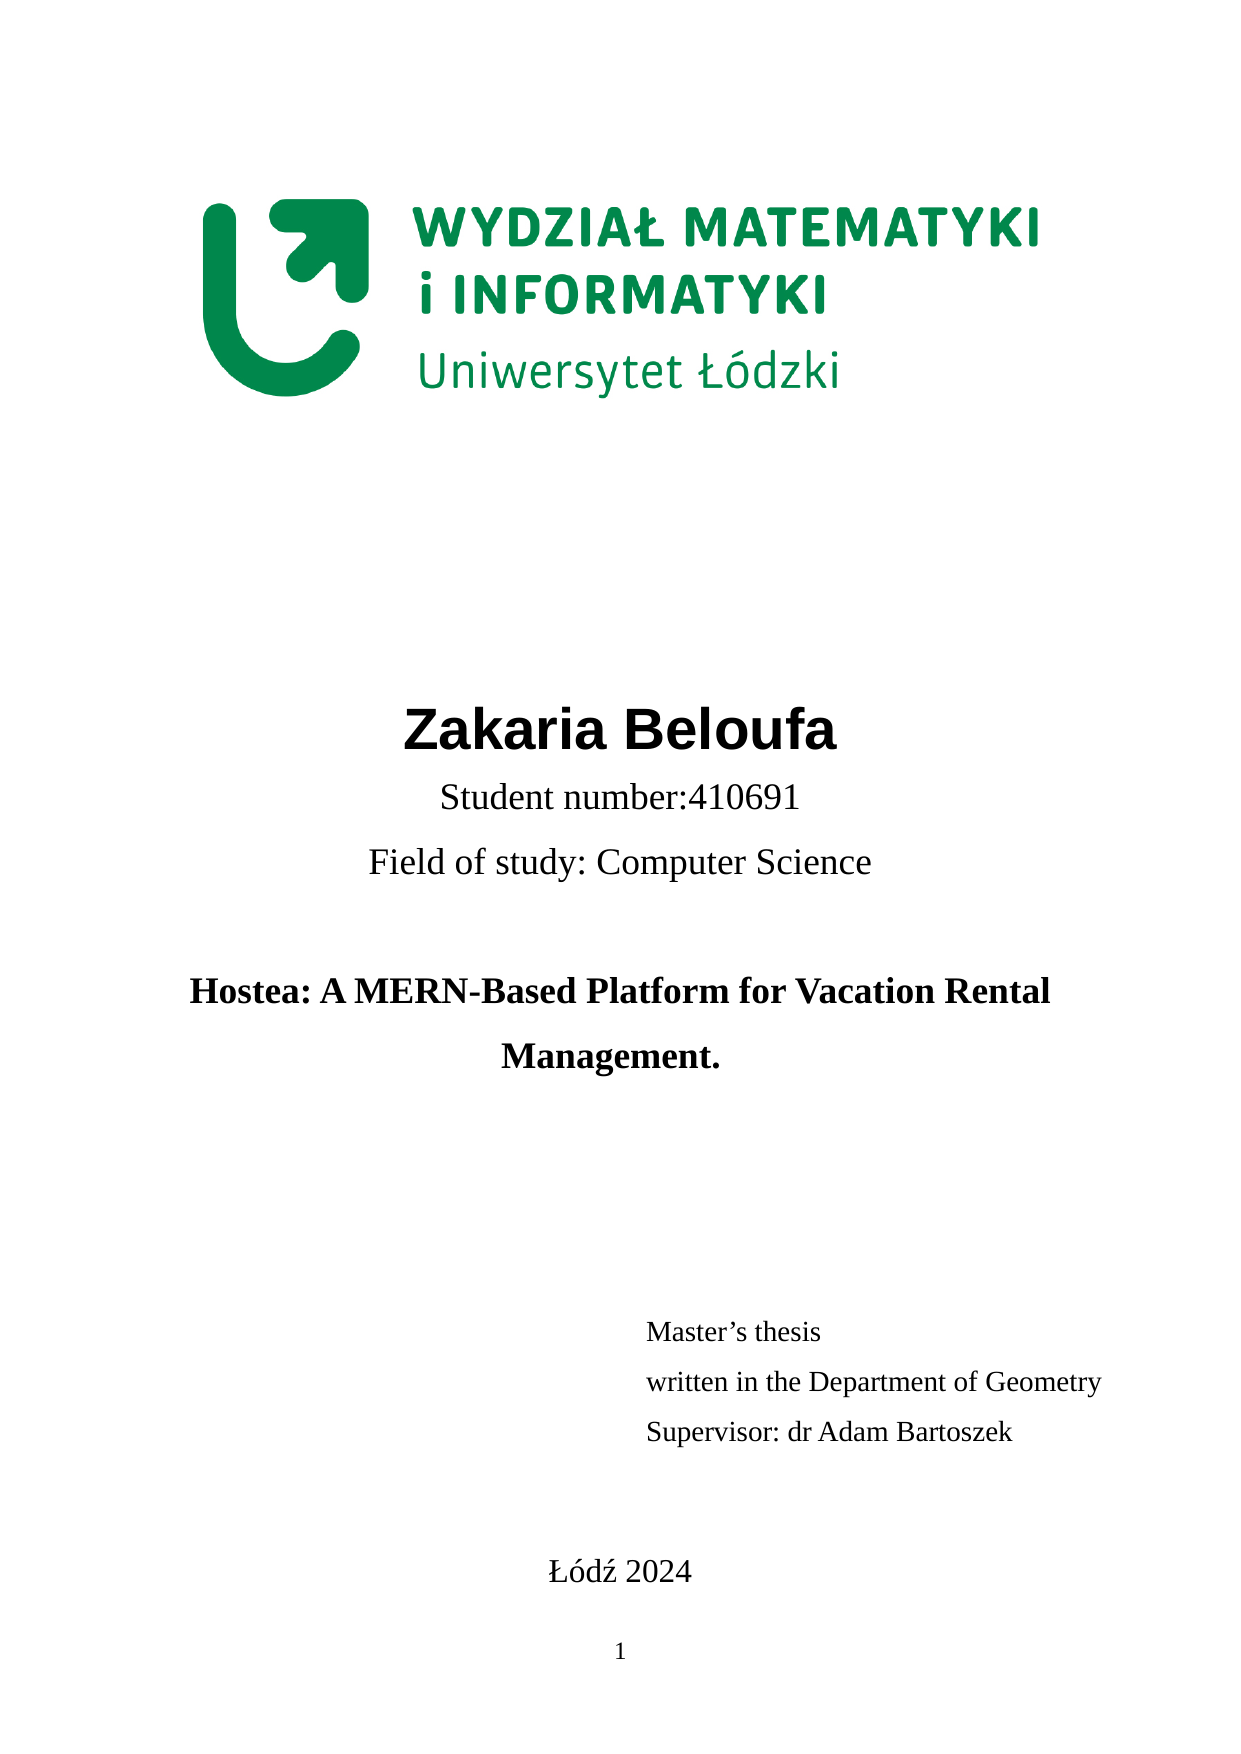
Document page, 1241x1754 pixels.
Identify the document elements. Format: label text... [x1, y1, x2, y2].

picture [100, 95, 1140, 499]
title Zakaria Beloufa [118, 695, 1122, 762]
text Łódź 2024 [118, 1551, 1122, 1589]
text Field of study: Computer Science [118, 839, 1122, 882]
text Hostea: A MERN-Based Platform for Vacation Rental Management. [118, 969, 1122, 1077]
text Student number:410691 [118, 775, 1122, 818]
table_header Master’s thesis written in the Department of Geometry Supervisor: dr Adam Bartoszek [635, 1314, 1122, 1464]
